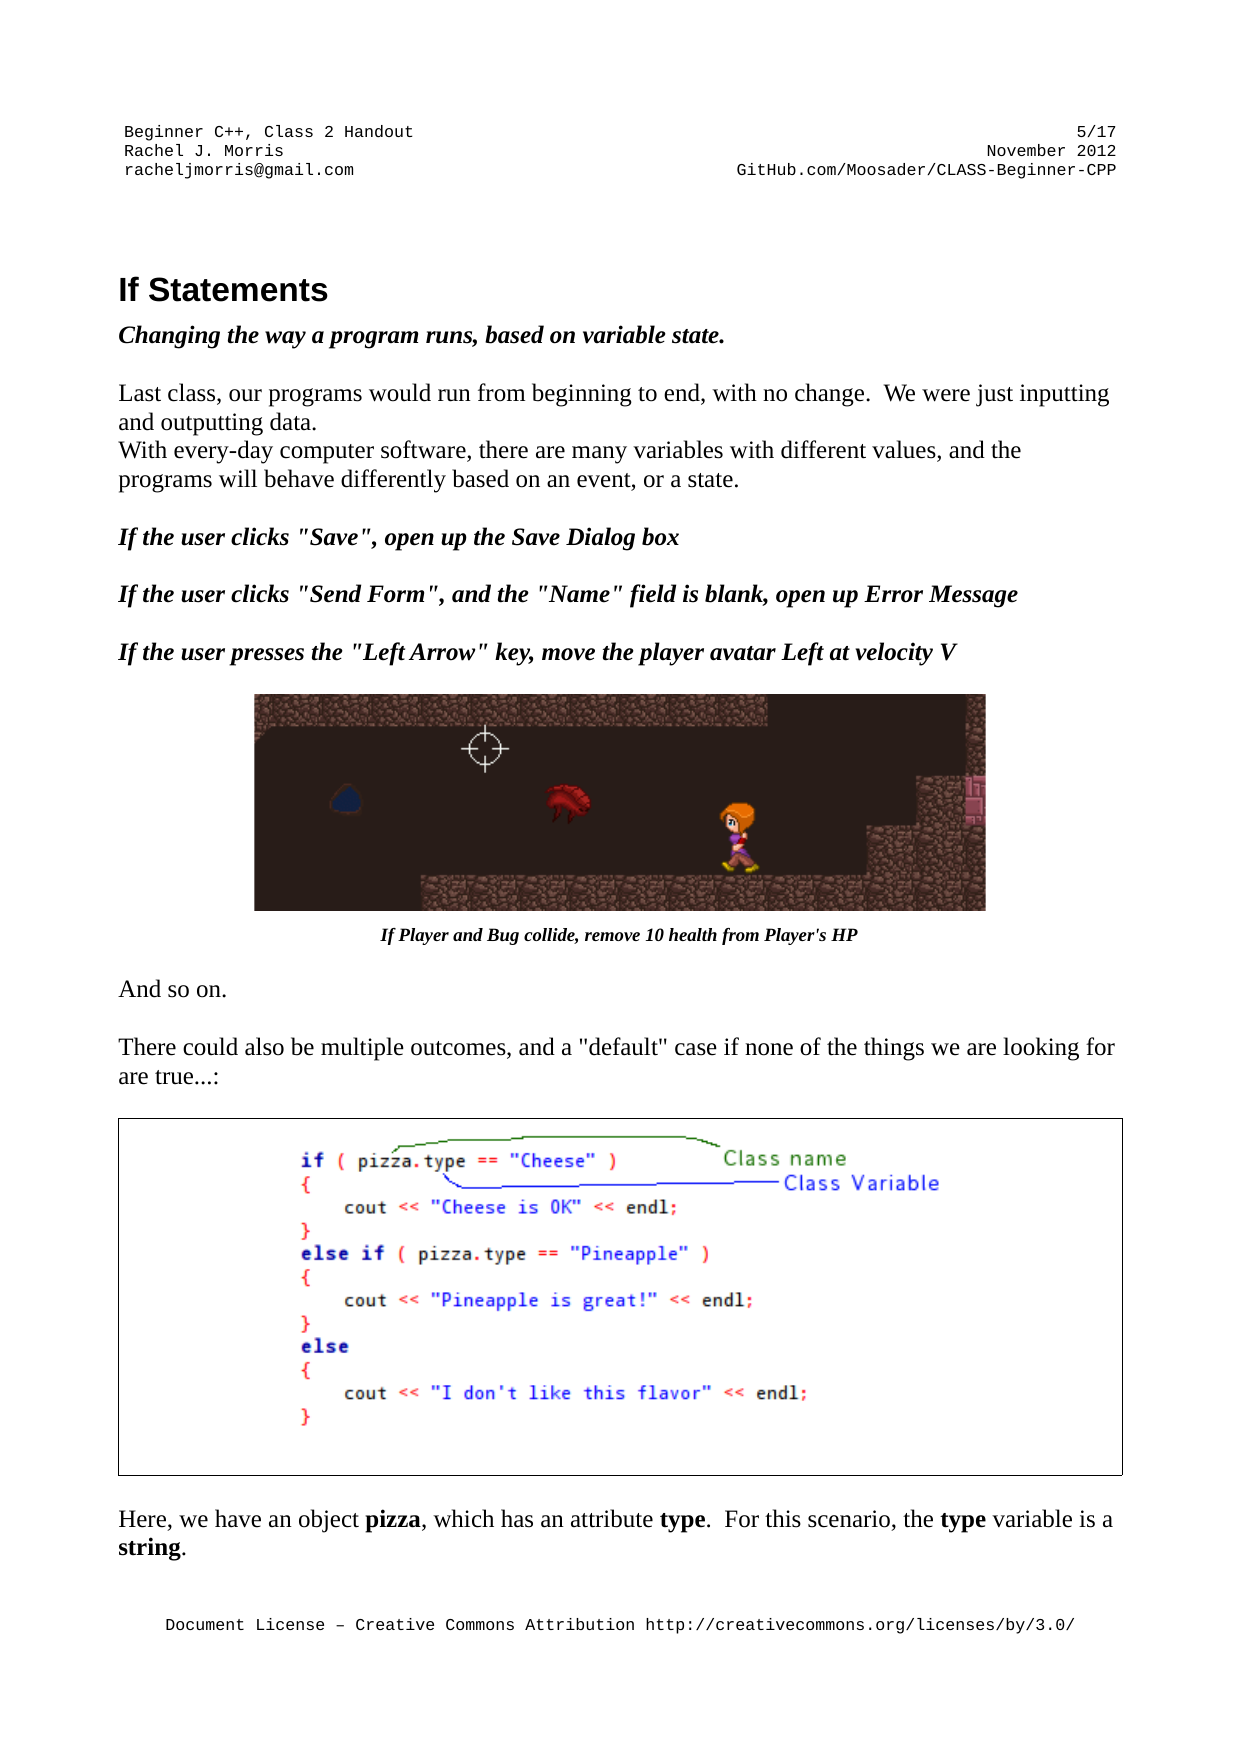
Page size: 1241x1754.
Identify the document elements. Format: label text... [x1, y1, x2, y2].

picture [279, 1124, 962, 1449]
text There could also be multiple outcomes, and a "default" case if none of the things we are looking for are true...: [118, 1032, 1122, 1089]
text If the user presses the "Left Arrow" key, move the player avatar Left at velocity V [118, 637, 1122, 666]
text Here, we have an object pizza, which has an attribute type. For this scenario, the type variable is a string. [118, 1504, 1122, 1561]
text And so on. [118, 974, 1122, 1003]
text With every-day computer software, there are many variables with different values, and the programs will behave differently based on an event, or a state. [118, 436, 1122, 493]
text Changing the way a program runs, based on variable state. [118, 321, 1122, 349]
subtitle If Statements [118, 269, 1122, 308]
table_header [119, 1119, 1122, 1475]
text If the user clicks "Save", open up the Save Dialog box [118, 522, 1122, 551]
text If the user clicks "Send Form", and the "Name" field is blank, open up Error Message [118, 579, 1122, 608]
text Last class, our programs would run from beginning to end, with no change. We were just inputting and outputting data. [118, 378, 1122, 436]
picture [254, 694, 986, 911]
text If Player and Bug collide, remove 10 health from Player's HP [118, 924, 1122, 946]
